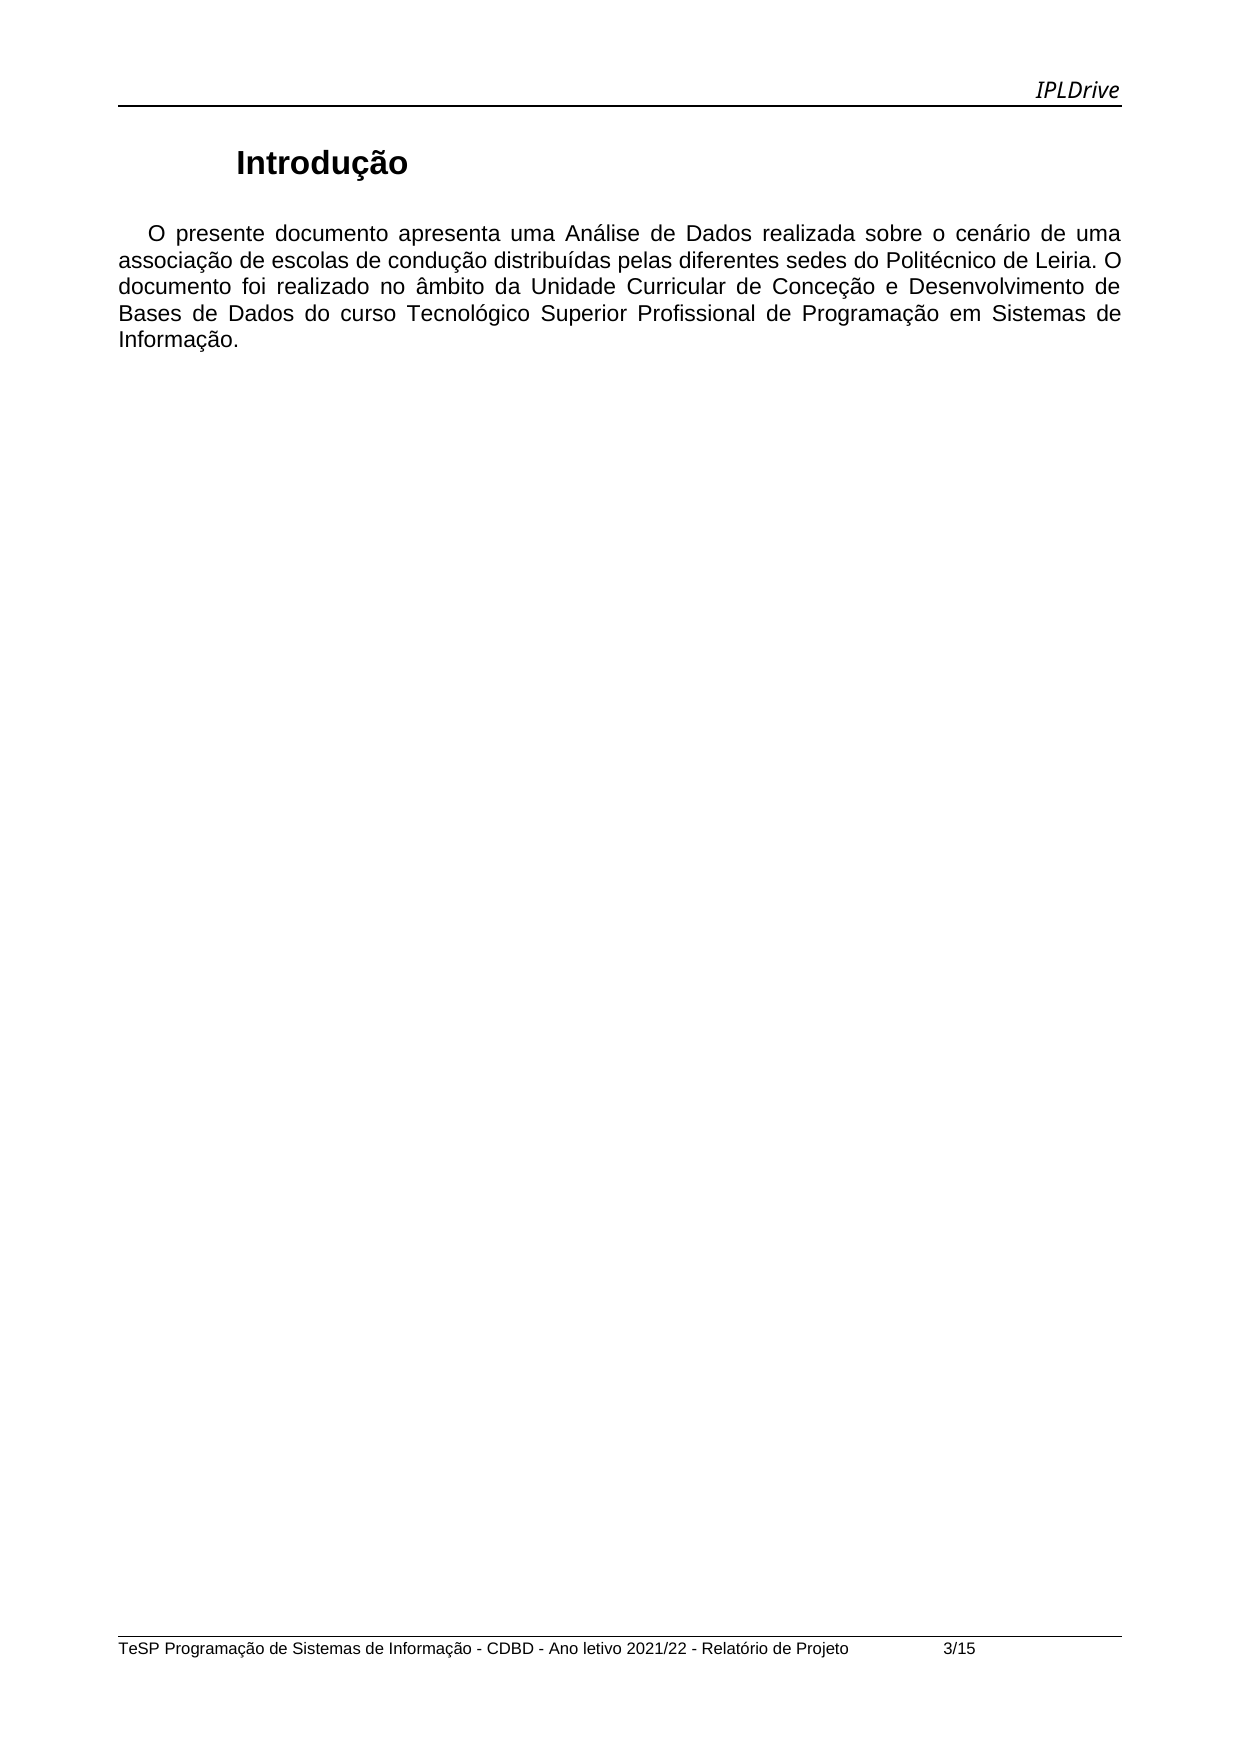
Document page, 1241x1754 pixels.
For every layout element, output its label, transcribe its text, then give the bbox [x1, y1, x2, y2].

subtitle Introdução [236, 143, 1122, 182]
text O presente documento apresenta uma Análise de Dados realizada sobre o cenário de uma associação de escolas de condução distribuídas pelas diferentes sedes do Politécnico de Leiria. O documento foi realizado no âmbito da Unidade Curricular de Conceção e Desenvolvimento de Bases de Dados do curso Tecnológico Superior Profissional de Programação em Sistemas de Informação. [118, 220, 1122, 352]
